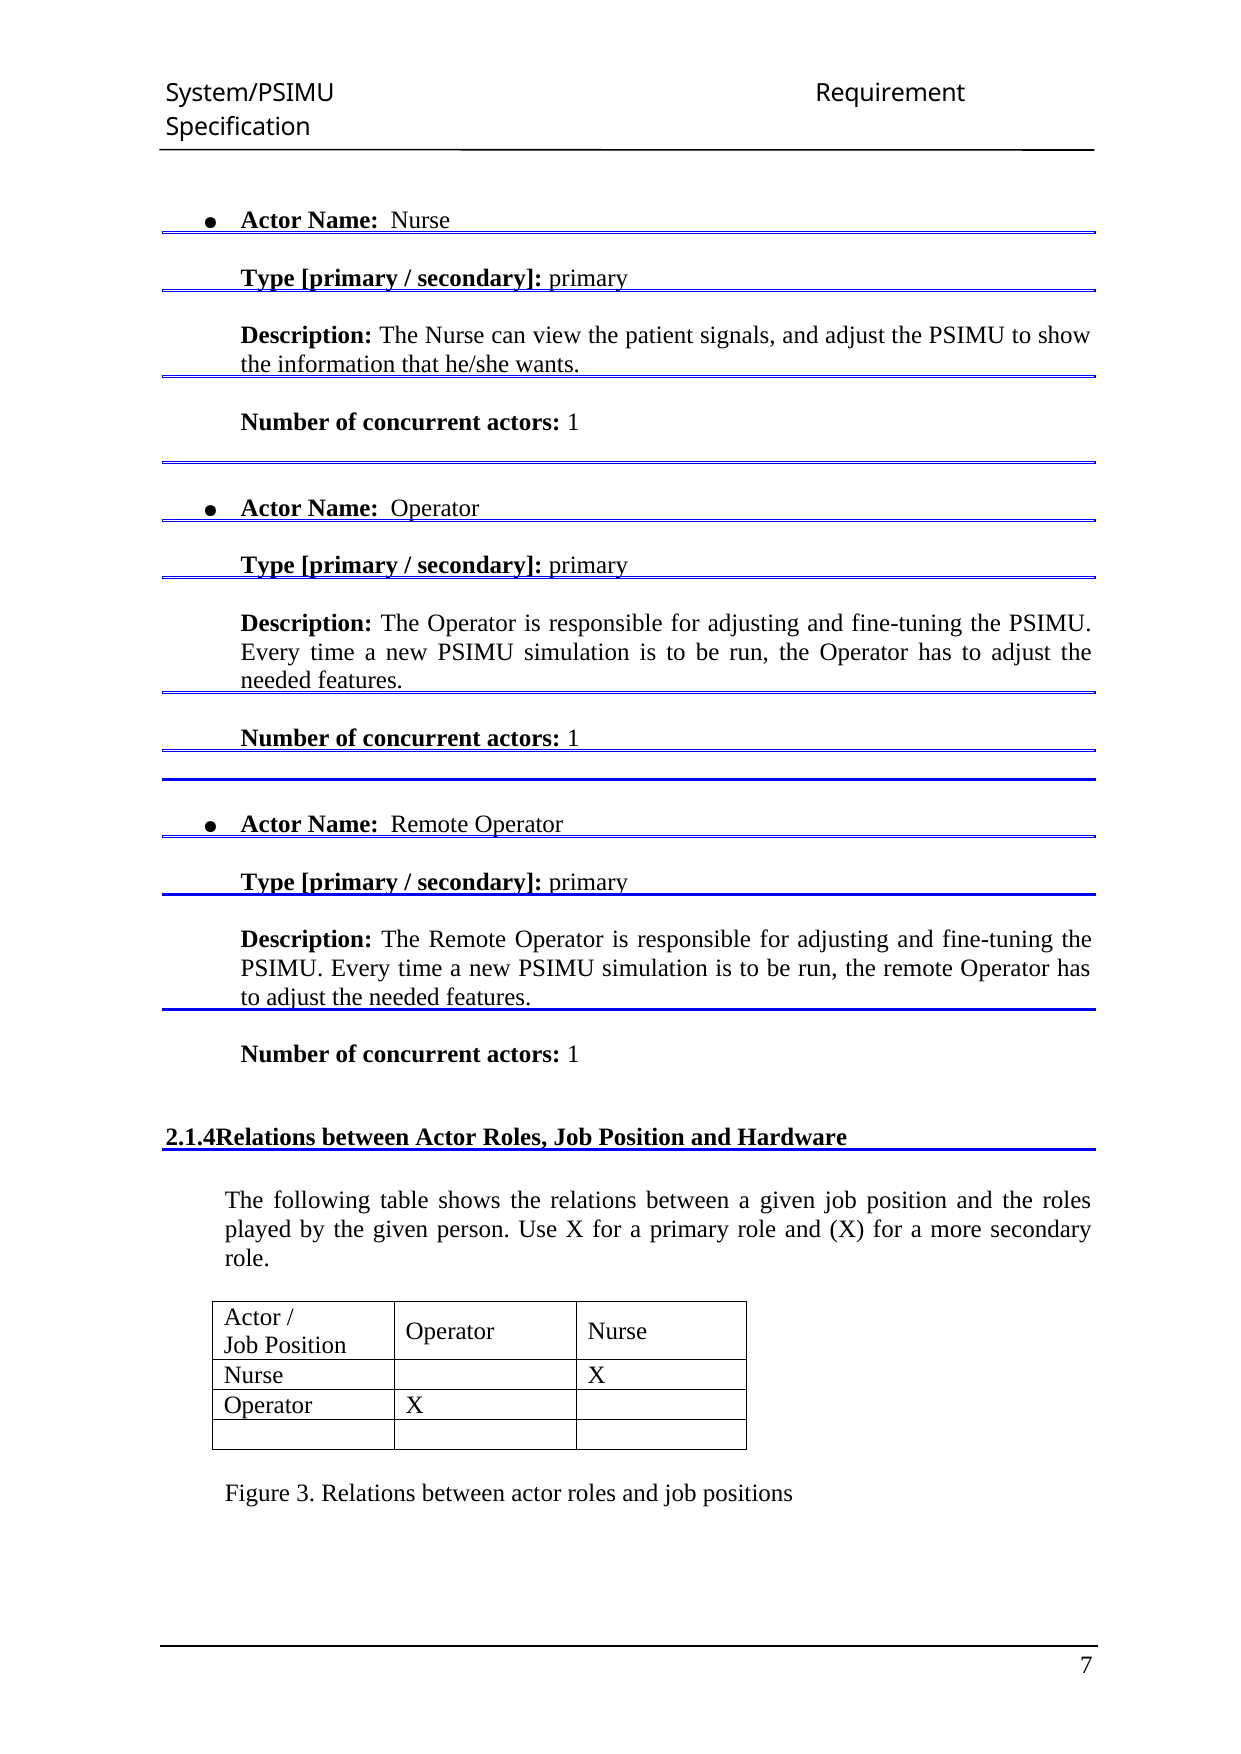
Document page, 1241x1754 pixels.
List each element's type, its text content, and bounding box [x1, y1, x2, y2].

text Description: The Operator is responsible for adjusting and fine-tuning the PSIMU. Every time a new PSIMU simulation is to be run, the Operator has to adjust the needed features. [240, 608, 1092, 691]
text Description: The Nurse can view the patient signals, and adjust the PSIMU to show the information that he/she wants. [240, 321, 1092, 375]
text Type [primary / secondary]: primary [240, 867, 1092, 893]
table_cell X [395, 1390, 576, 1419]
table_cell X [577, 1360, 746, 1389]
text The following table shows the relations between a given job position and the roles played by the given person. Use X for a primary role and (X) for a more secondary role. [224, 1186, 1092, 1272]
text Number of concurrent actors: 1 [240, 1039, 1092, 1068]
list Actor Name: Operator [203, 493, 1092, 519]
table_cell Nurse [213, 1360, 394, 1389]
text Number of concurrent actors: 1 [240, 407, 1092, 436]
list Actor Name: Nurse [203, 206, 1092, 231]
text Number of concurrent actors: 1 [240, 723, 1092, 749]
subtitle Relations between Actor Roles, Job Position and Hardware [165, 1122, 1092, 1148]
text Figure 3. Relations between actor roles and job positions [224, 1478, 1092, 1507]
table_cell [577, 1390, 746, 1419]
list Actor Name: Remote Operator [203, 809, 1092, 835]
table_header Nurse [577, 1302, 746, 1359]
table_cell [213, 1420, 394, 1448]
table_cell [577, 1420, 746, 1448]
table_cell Operator [213, 1390, 394, 1419]
table_header Operator [395, 1302, 576, 1359]
table_cell [395, 1360, 576, 1389]
table_header Actor / Job Position [213, 1302, 394, 1359]
table_cell [395, 1420, 576, 1448]
text Type [primary / secondary]: primary [240, 551, 1092, 576]
text Description: The Remote Operator is responsible for adjusting and fine-tuning the PSIMU. Every time a new PSIMU simulation is to be run, the remote Operator has to adjust the needed features. [240, 924, 1092, 1008]
text Type [primary / secondary]: primary [240, 263, 1092, 289]
